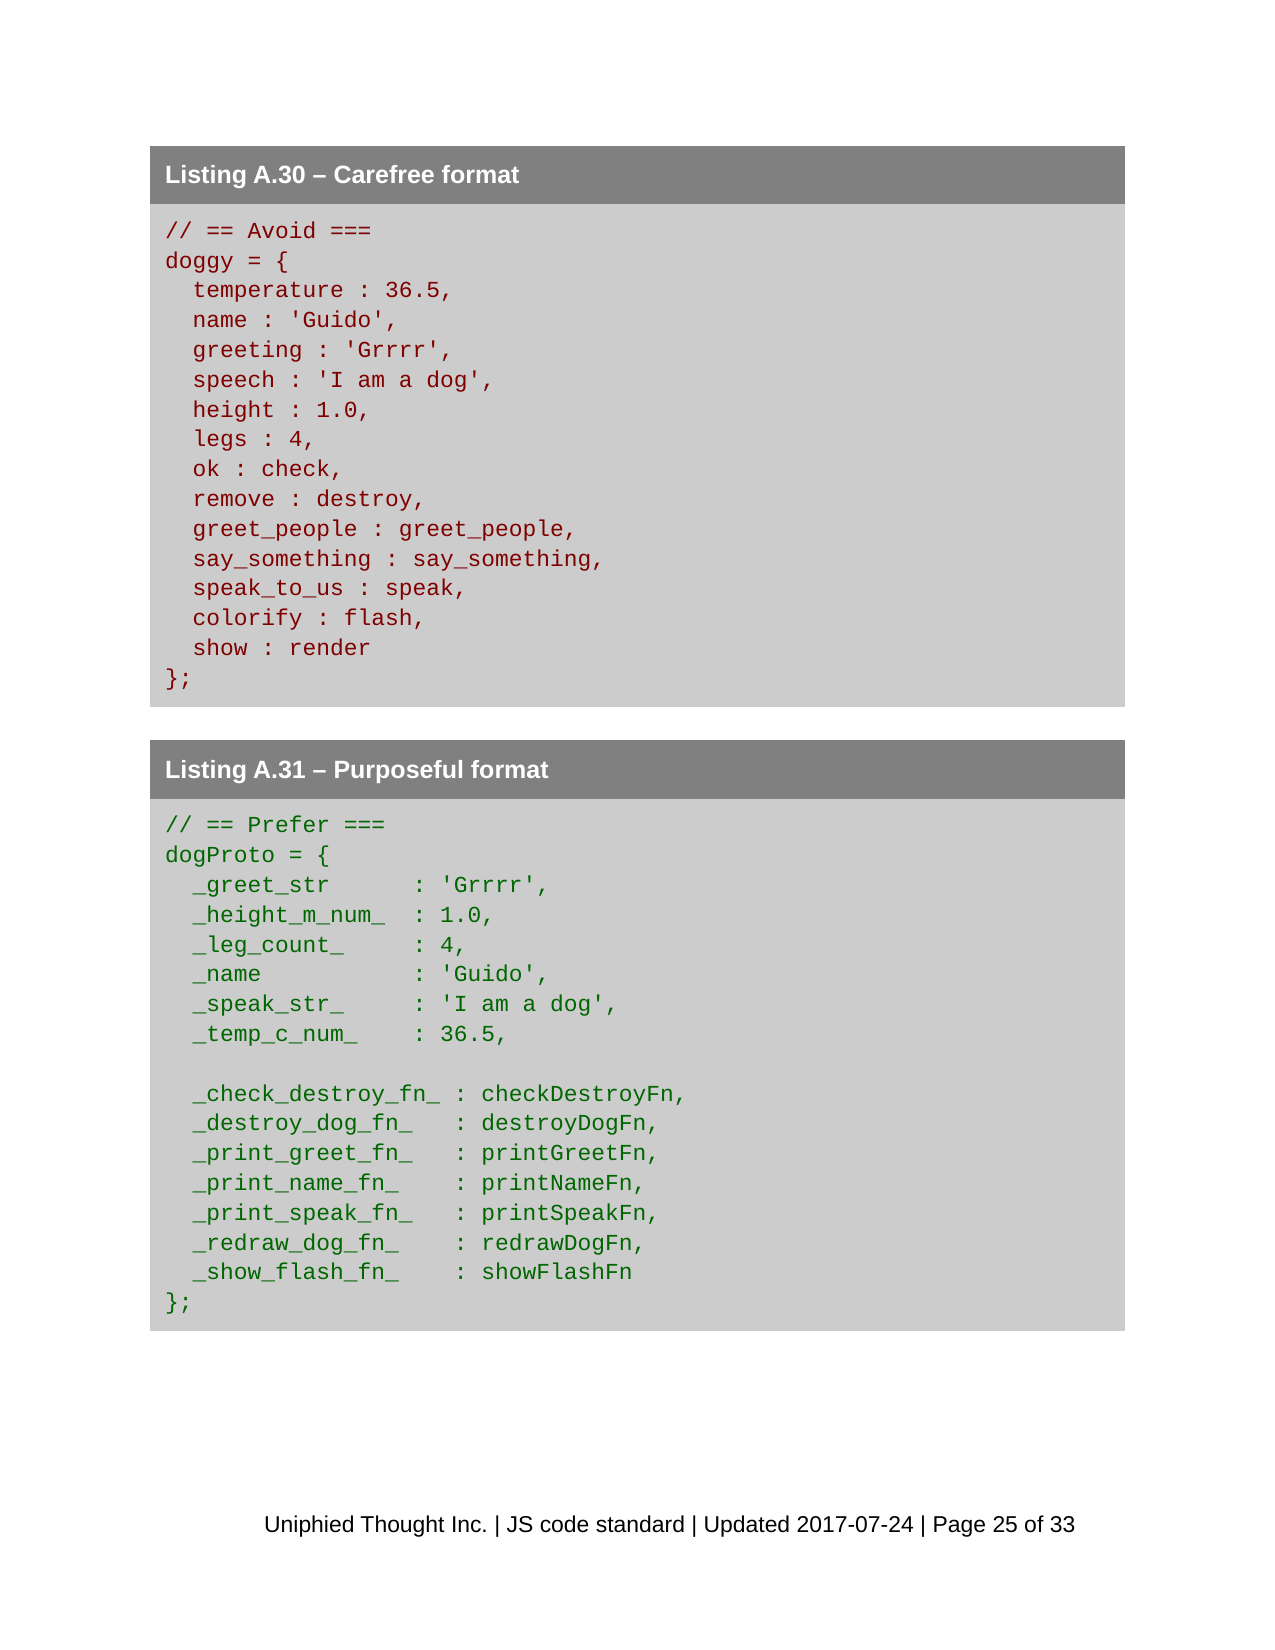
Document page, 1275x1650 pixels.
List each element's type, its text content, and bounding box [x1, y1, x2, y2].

table_header Listing A.31 – Purposeful format [150, 740, 1125, 799]
table_cell // == Avoid === doggy = { temperature : 36.5, name : 'Guido', greeting : 'Grrrr', speech : 'I am a dog', height : 1.0, legs : 4, ok : check, remove : destroy, greet_people : greet_people, say_something : say_something, speak_to_us : speak, colorify : flash, show : render }; [150, 204, 1125, 707]
table_header Listing A.30 – Carefree format [150, 146, 1125, 204]
table_cell // == Prefer === dogProto = { _greet_str : 'Grrrr', _height_m_num_ : 1.0, _leg_count_ : 4, _name : 'Guido', _speak_str_ : 'I am a dog', _temp_c_num_ : 36.5, _check_destroy_fn_ : checkDestroyFn, _destroy_dog_fn_ : destroyDogFn, _print_greet_fn_ : printGreetFn, _print_name_fn_ : printNameFn, _print_speak_fn_ : printSpeakFn, _redraw_dog_fn_ : redrawDogFn, _show_flash_fn_ : showFlashFn }; [150, 799, 1125, 1331]
